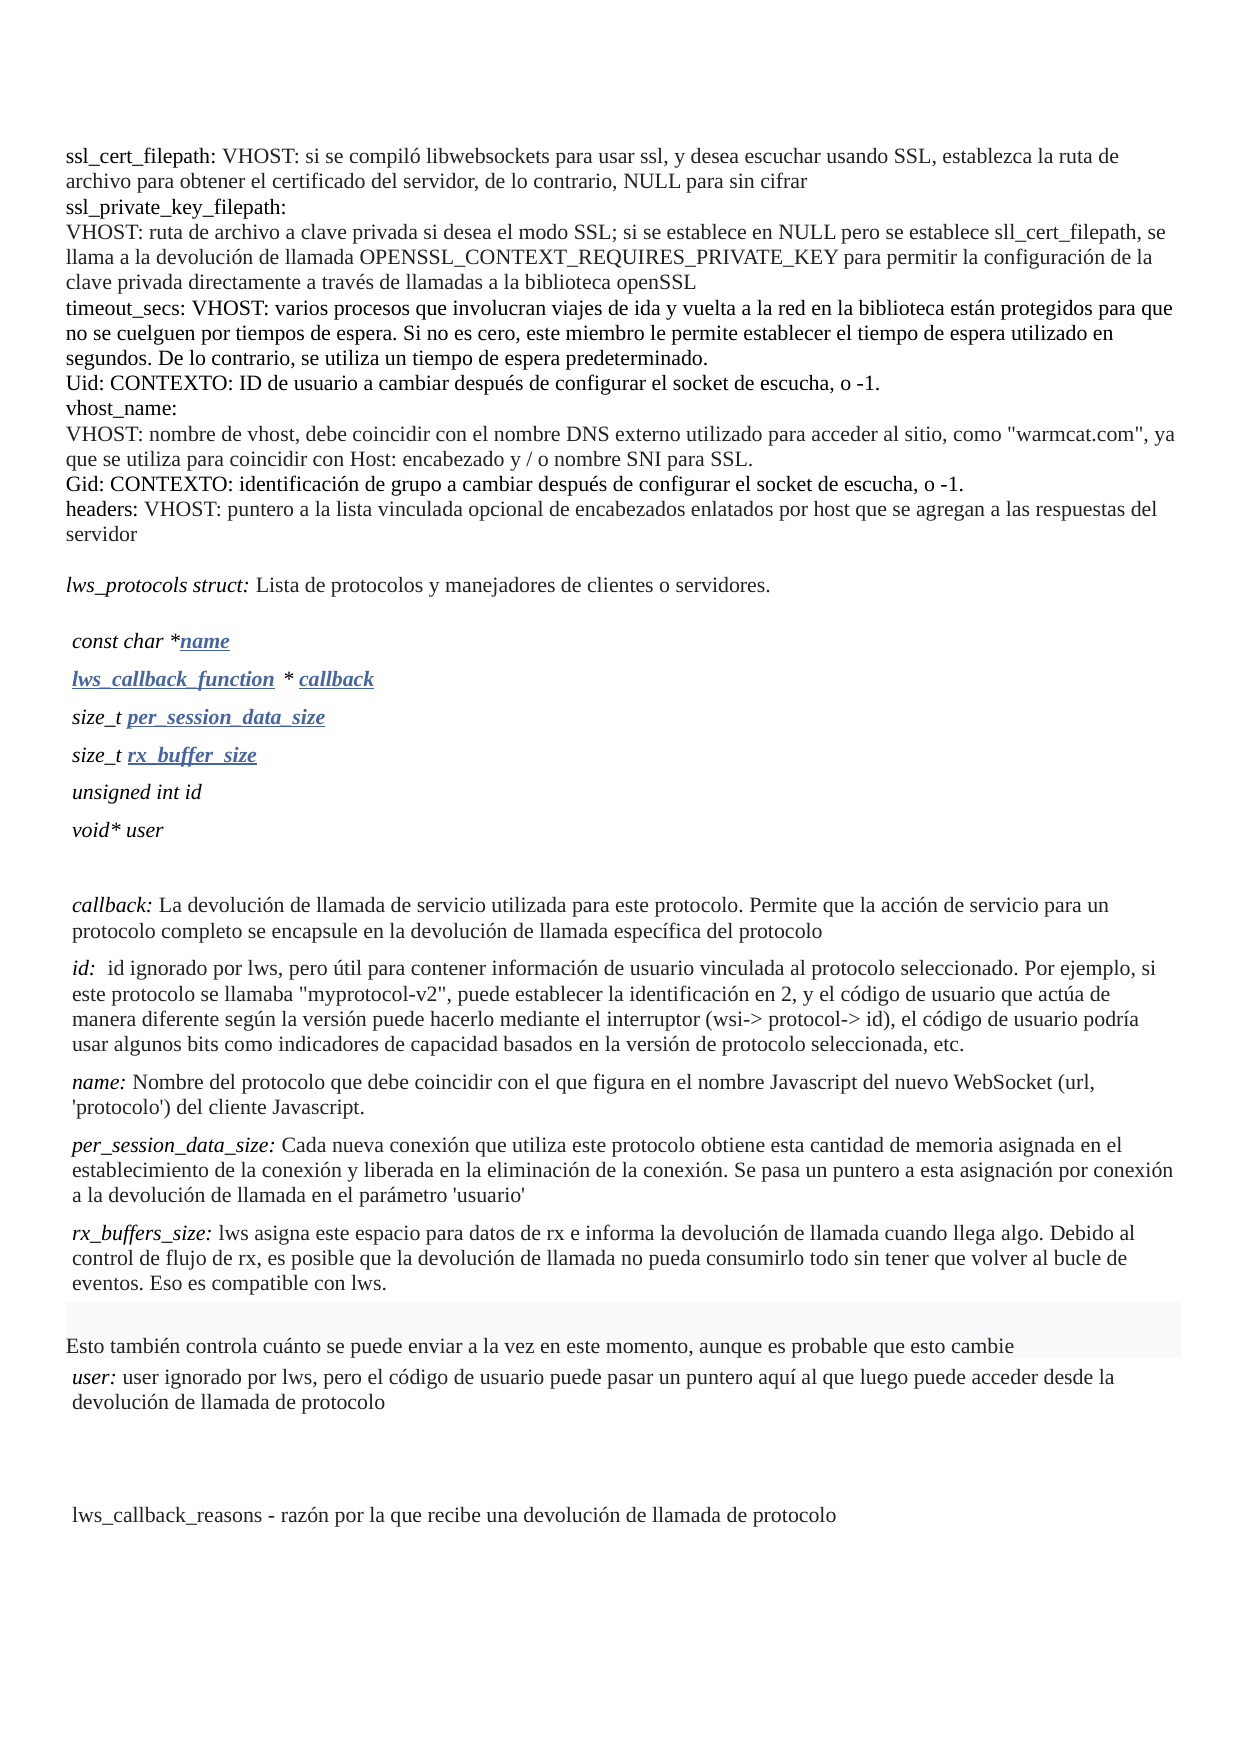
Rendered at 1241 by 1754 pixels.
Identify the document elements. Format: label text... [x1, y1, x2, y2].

text Esto también controla cuánto se puede enviar a la vez en este momento, aunque es probable que esto cambie [66, 1302, 1181, 1358]
text callback: La devolución de llamada de servicio utilizada para este protocolo. Permite que la acción de servicio para un protocolo completo se encapsule en la devolución de llamada específica del protocolo [72, 892, 1175, 943]
text vhost_name: VHOST: nombre de vhost, debe coincidir con el nombre DNS externo utilizado para acceder al sitio, como "warmcat.com", ya que se utiliza para coincidir con Host: encabezado y / o nombre SNI para SSL. [66, 395, 1181, 471]
text void* user [72, 817, 1175, 842]
text id: id ignorado por lws, pero útil para contener información de usuario vinculada al protocolo seleccionado. Por ejemplo, si este protocolo se llamaba "myprotocol-v2", puede establecer la identificación en 2, y el código de usuario que actúa de manera diferente según la versión puede hacerlo mediante el interruptor (wsi-> protocol-> id), el código de usuario podría usar algunos bits como indicadores de capacidad basados ​​en la versión de protocolo seleccionada, etc. [72, 955, 1175, 1056]
text timeout_secs: VHOST: varios procesos que involucran viajes de ida y vuelta a la red en la biblioteca están protegidos para que no se cuelguen por tiempos de espera. Si no es cero, este miembro le permite establecer el tiempo de espera utilizado en segundos. De lo contrario, se utiliza un tiempo de espera predeterminado. [66, 294, 1181, 370]
text ssl_private_key_filepath: VHOST: ruta de archivo a clave privada si desea el modo SSL; si se establece en NULL pero se establece sll_cert_filepath, se llama a la devolución de llamada OPENSSL_CONTEXT_REQUIRES_PRIVATE_KEY para permitir la configuración de la clave privada directamente a través de llamadas a la biblioteca openSSL [66, 194, 1181, 294]
text Uid: CONTEXTO: ID de usuario a cambiar después de configurar el socket de escucha, o -1. [66, 370, 1181, 395]
text lws_protocols struct: Lista de protocolos y manejadores de clientes o servidores. [66, 572, 1181, 597]
text lws_callback_reasons - razón por la que recibe una devolución de llamada de protocolo [72, 1502, 1175, 1528]
text size_t rx_buffer_size [72, 742, 1175, 767]
text headers: VHOST: puntero a la lista vinculada opcional de encabezados enlatados por host que se agregan a las respuestas del servidor [66, 496, 1181, 547]
text Gid: CONTEXTO: identificación de grupo a cambiar después de configurar el socket de escucha, o -1. [66, 471, 1181, 496]
text lws_callback_function * callback [72, 666, 1175, 691]
text user: user ignorado por lws, pero el código de usuario puede pasar un puntero aquí al que luego puede acceder desde la devolución de llamada de protocolo [72, 1364, 1175, 1414]
text rx_buffers_size: lws asigna este espacio para datos de rx e informa la devolución de llamada cuando llega algo. Debido al control de flujo de rx, es posible que la devolución de llamada no pueda consumirlo todo sin tener que volver al bucle de eventos. Eso es compatible con lws. [72, 1220, 1175, 1295]
text unsigned int id [72, 779, 1175, 804]
text size_t per_session_data_size [72, 704, 1175, 729]
text per_session_data_size: Cada nueva conexión que utiliza este protocolo obtiene esta cantidad de memoria asignada en el establecimiento de la conexión y liberada en la eliminación de la conexión. Se pasa un puntero a esta asignación por conexión a la devolución de llamada en el parámetro 'usuario' [72, 1132, 1175, 1207]
text name: Nombre del protocolo que debe coincidir con el que figura en el nombre Javascript del nuevo WebSocket (url, 'protocolo') del cliente Javascript. [72, 1069, 1175, 1119]
text const char *name [72, 628, 1175, 654]
text ssl_cert_filepath: VHOST: si se compiló libwebsockets para usar ssl, y desea escuchar usando SSL, establezca la ruta de archivo para obtener el certificado del servidor, de lo contrario, NULL para sin cifrar [66, 143, 1181, 194]
